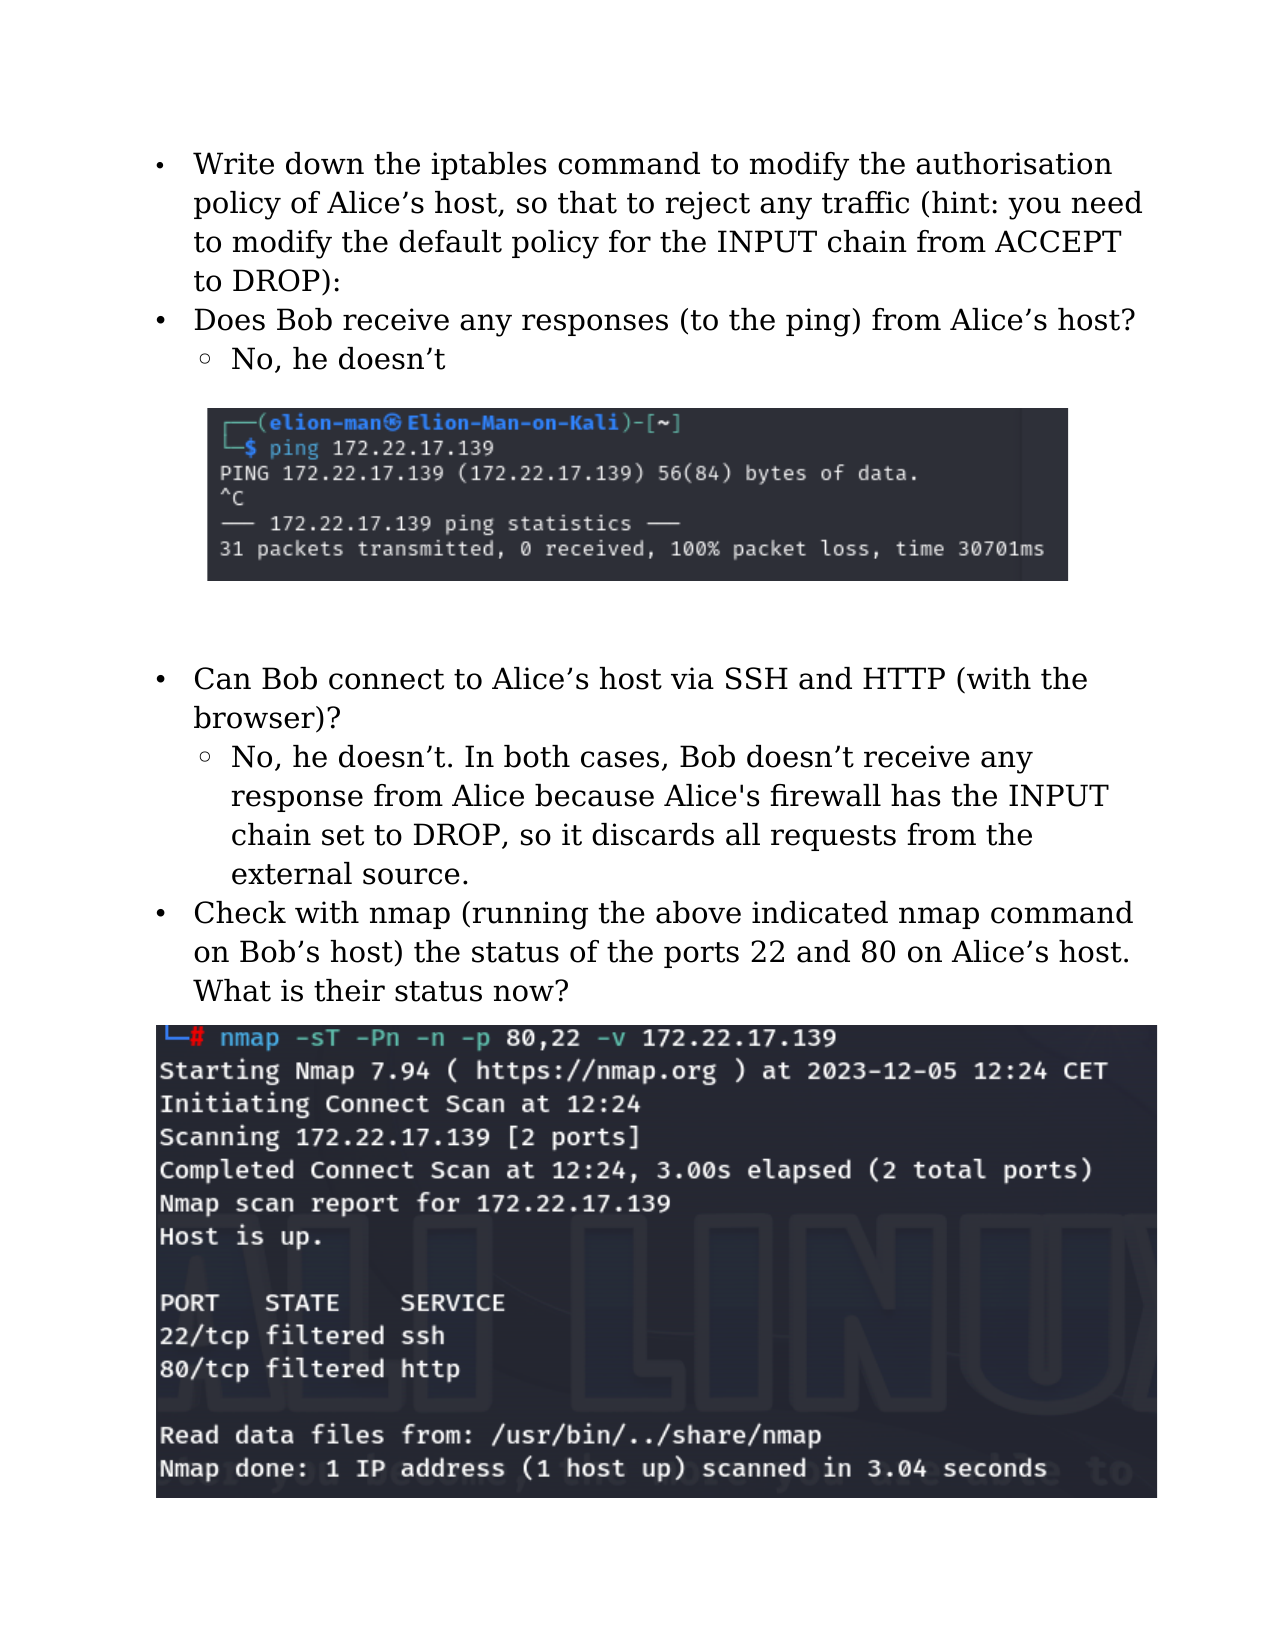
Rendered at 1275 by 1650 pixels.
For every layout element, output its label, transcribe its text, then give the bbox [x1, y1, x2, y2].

picture [156, 1025, 1158, 1498]
list Does Bob receive any responses (to the ping) from Alice’s host? [156, 303, 1157, 337]
list No, he doesn’t [193, 342, 1157, 376]
list Can Bob connect to Alice’s host via SSH and HTTP (with the browser)? [156, 662, 1157, 735]
list No, he doesn’t. In both cases, Bob doesn’t receive any response from Alice because Alice's firewall has the INPUT chain set to DROP, so it discards all requests from the external source. [193, 740, 1157, 891]
list Write down the iptables command to modify the authorisation policy of Alice’s host, so that to reject any traffic (hint: you need to modify the default policy for the INPUT chain from ACCEPT to DROP): [156, 148, 1157, 298]
picture [207, 408, 1069, 581]
list Check with nmap (running the above indicated nmap command on Bob’s host) the status of the ports 22 and 80 on Alice’s host. What is their status now? [156, 896, 1157, 1008]
